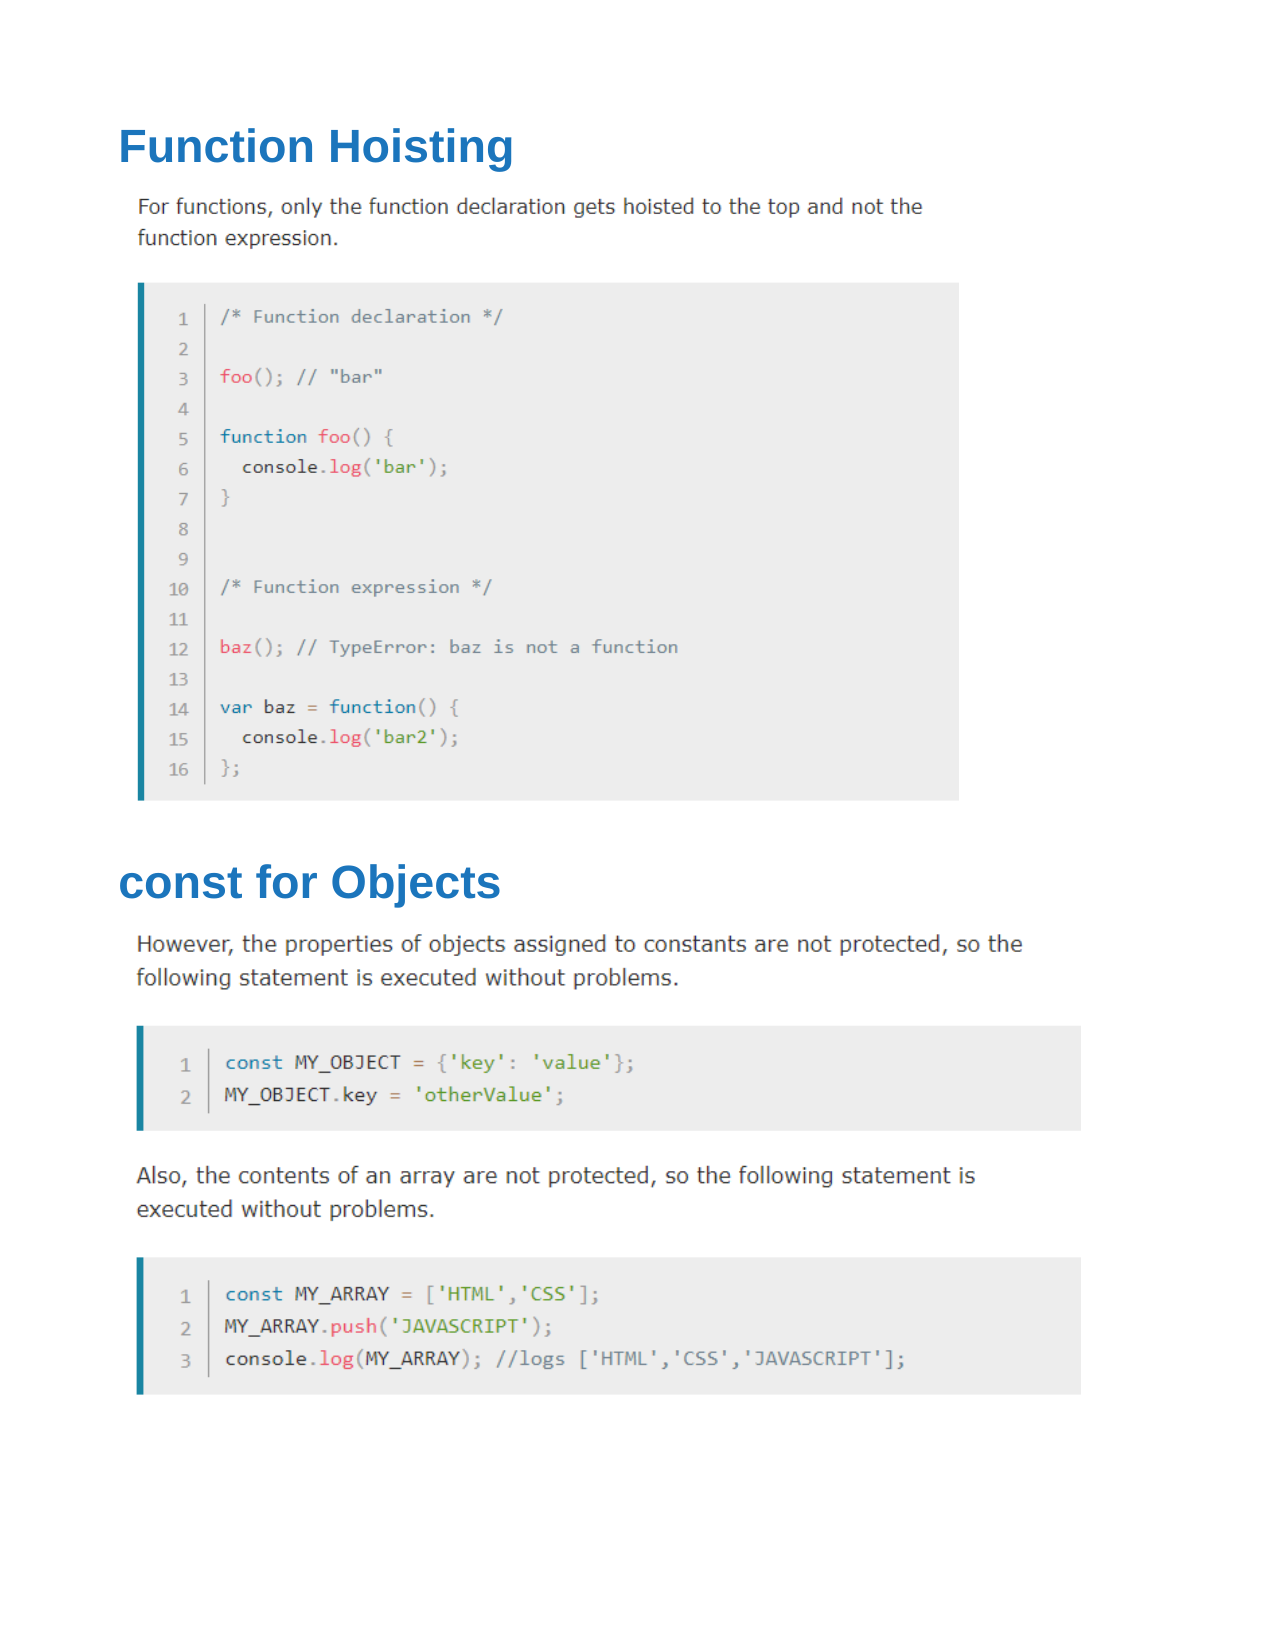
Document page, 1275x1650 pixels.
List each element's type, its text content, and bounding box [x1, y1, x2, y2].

subtitle const for Objects [118, 855, 1157, 909]
picture [118, 921, 1081, 1415]
picture [118, 184, 959, 812]
subtitle Function Hoisting [118, 118, 1157, 172]
